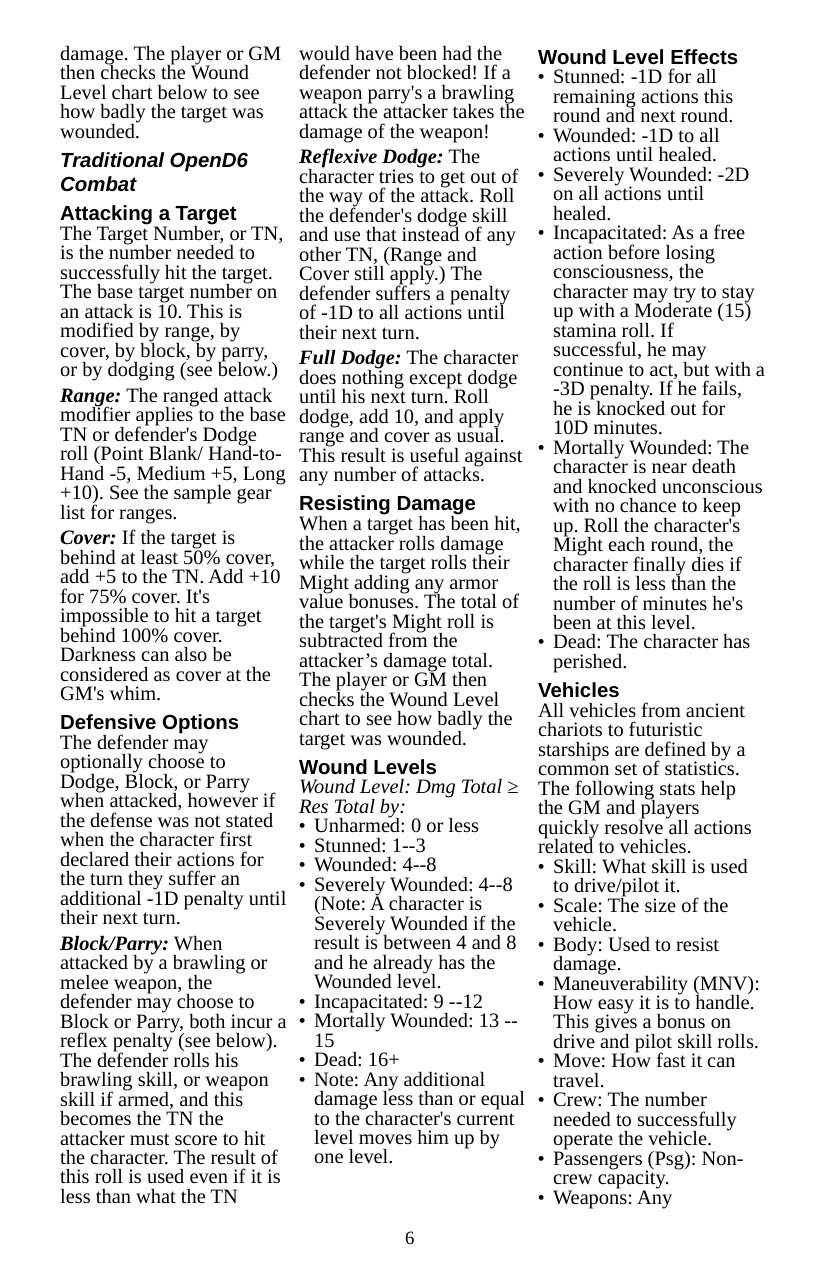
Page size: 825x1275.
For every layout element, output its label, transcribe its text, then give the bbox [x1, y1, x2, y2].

list Skill: What skill is used to drive/pilot it. [538, 858, 765, 897]
list Note: Any additional damage less than or equal to the character's current level moves him up by one level. [299, 1071, 526, 1168]
text All vehicles from ancient chariots to futuristic starships are defined by a common set of statistics. The following stats help the GM and players quickly resolve all actions related to vehicles. [538, 702, 765, 858]
subtitle Wound Levels [299, 755, 526, 778]
text Full Dodge: The character does nothing except dodge until his next turn. Roll dodge, add 10, and apply range and cover as usual. This result is useful against any number of attacks. [299, 349, 526, 486]
list Mortally Wounded: 13 -- 15 [299, 1012, 526, 1051]
text damage. The player or GM then checks the Wound Level chart below to see how badly the target was wounded. [60, 45, 287, 142]
list Maneuverability (MNV): How easy it is to handle. This gives a bonus on drive and pilot skill rolls. [538, 974, 765, 1052]
text Range: The ranged attack modifier applies to the base TN or defender's Dodge roll (Point Blank/ Hand-to-Hand -5, Medium +5, Long +10). See the sample gear list for ranges. [60, 387, 287, 523]
list Incapacitated: As a free action before losing consciousness, the character may try to stay up with a Moderate (15) stamina roll. If successful, he may continue to act, but with a -3D penalty. If he fails, he is knocked out for 10D minutes. [538, 224, 765, 438]
list Severely Wounded: 4--8 (Note: A character is Severely Wounded if the result is between 4 and 8 and he already has the Wounded level. [299, 876, 526, 993]
list Stunned: -1D for all remaining actions this round and next round. [538, 68, 765, 127]
list Mortally Wounded: The character is near death and knocked unconscious with no chance to keep up. Roll the character's Might each round, the character finally dies if the roll is less than the number of minutes he's been at this level. [538, 438, 765, 633]
list Severely Wounded: -2D on all actions until healed. [538, 166, 765, 224]
list Wounded: 4--8 [299, 856, 526, 876]
list Body: Used to resist damage. [538, 936, 765, 974]
list Dead: The character has perished. [538, 633, 765, 672]
list Scale: The size of the vehicle. [538, 897, 765, 936]
list Stunned: 1--3 [299, 837, 526, 856]
list Unharmed: 0 or less [299, 817, 526, 837]
subtitle Defensive Options [60, 710, 287, 734]
subtitle Resisting Damage [299, 492, 526, 515]
text Reflexive Dodge: The character tries to get out of the way of the attack. Roll the defender's dodge skill and use that instead of any other TN, (Range and Cover still apply.) The defender suffers a penalty of -1D to all actions until their next turn. [299, 148, 526, 343]
list Move: How fast it can travel. [538, 1052, 765, 1091]
subtitle Vehicles [538, 678, 765, 702]
list Crew: The number needed to successfully operate the vehicle. [538, 1091, 765, 1150]
text Cover: If the target is behind at least 50% cover, add +5 to the TN. Add +10 for 75% cover. It's impossible to hit a target behind 100% cover. Darkness can also be considered as cover at the GM's whim. [60, 529, 287, 704]
text The defender may optionally choose to Dodge, Block, or Parry when attacked, however if the defense was not stated when the character first declared their actions for the turn they suffer an additional -1D penalty until their next turn. [60, 734, 287, 929]
text Wound Level: Dmg Total ≥ Res Total by: [299, 778, 526, 817]
text The Target Number, or TN, is the number needed to successfully hit the target. The base target number on an attack is 10. This is modified by range, by cover, by block, by parry, or by dodging (see below.) [60, 225, 287, 381]
list Incapacitated: 9 --12 [299, 993, 526, 1012]
subtitle Wound Level Effects [538, 45, 765, 68]
text would have been had the defender not blocked! If a weapon parry's a brawling attack the attacker takes the damage of the weapon! [299, 45, 526, 142]
list Wounded: -1D to all actions until healed. [538, 127, 765, 166]
list Dead: 16+ [299, 1051, 526, 1071]
text Block/Parry: When attacked by a brawling or melee weapon, the defender may choose to Block or Parry, both incur a reflex penalty (see below). The defender rolls his brawling skill, or weapon skill if armed, and this becomes the TN the attacker must score to hit the character. The result of this roll is used even if it is less than what the TN [60, 935, 287, 1207]
text When a target has been hit, the attacker rolls damage while the target rolls their Might adding any armor value bonuses. The total of the target's Might roll is subtracted from the attacker’s damage total. The player or GM then checks the Wound Level chart to see how badly the target was wounded. [299, 515, 526, 749]
subtitle Traditional OpenD6 Combat [60, 148, 287, 195]
subtitle Attacking a Target [60, 201, 287, 225]
list Passengers (Psg): Non-crew capacity. [538, 1150, 765, 1189]
list Weapons: Any armaments mounted on the vehicle. [538, 1189, 765, 1208]
